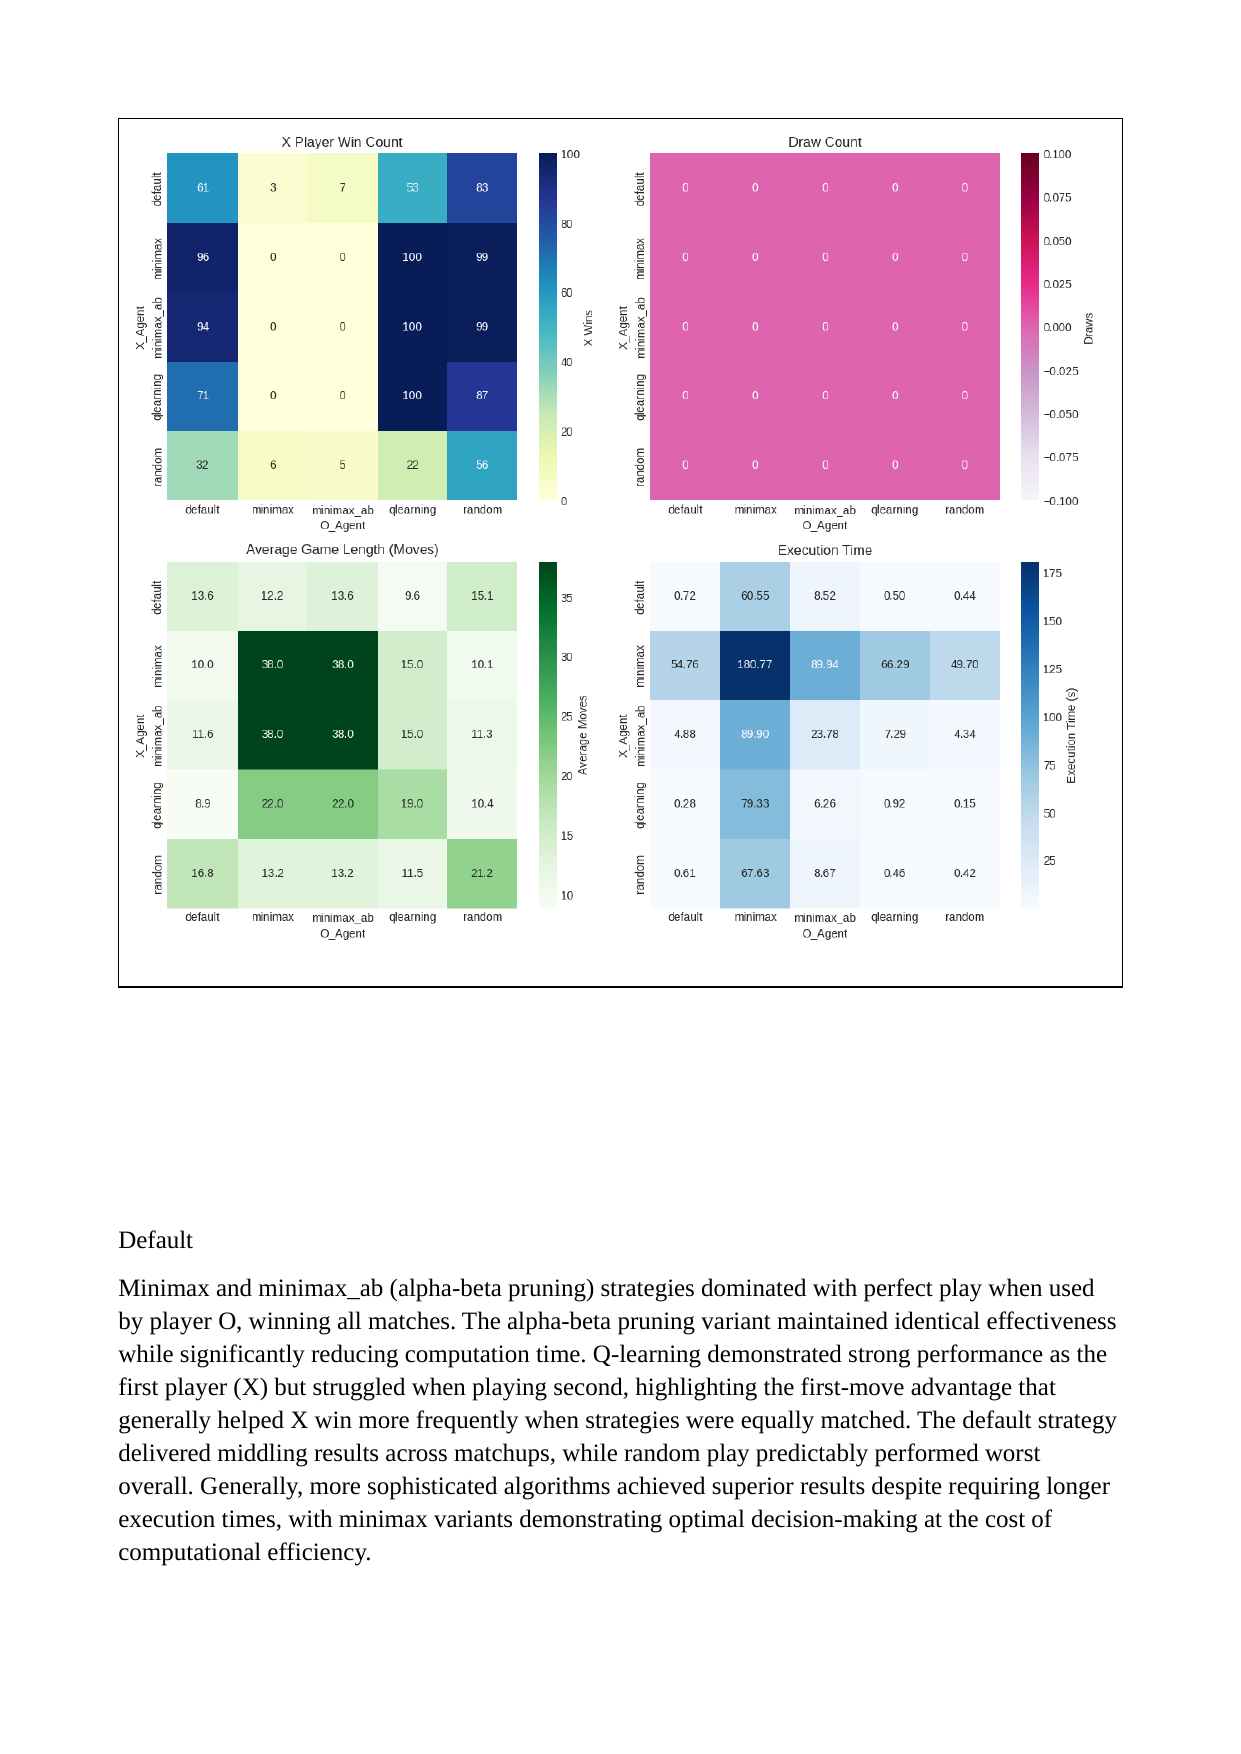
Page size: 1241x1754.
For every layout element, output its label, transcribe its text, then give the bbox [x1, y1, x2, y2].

text Minimax and minimax_ab (alpha-beta pruning) strategies dominated with perfect play when used by player O, winning all matches. The alpha-beta pruning variant maintained identical effectiveness while significantly reducing computation time. Q-learning demonstrated strong performance as the first player (X) but struggled when playing second, highlighting the first-move advantage that generally helped X win more frequently when strategies were equally matched. The default strategy delivered middling results across matchups, while random play predictably performed worst overall. Generally, more sophisticated algorithms achieved superior results despite requiring longer execution times, with minimax variants demonstrating optimal decision-making at the cost of computational efficiency. [118, 1273, 1122, 1566]
picture [123, 125, 1117, 952]
table_header [119, 119, 1122, 986]
text Default [118, 1226, 1122, 1254]
